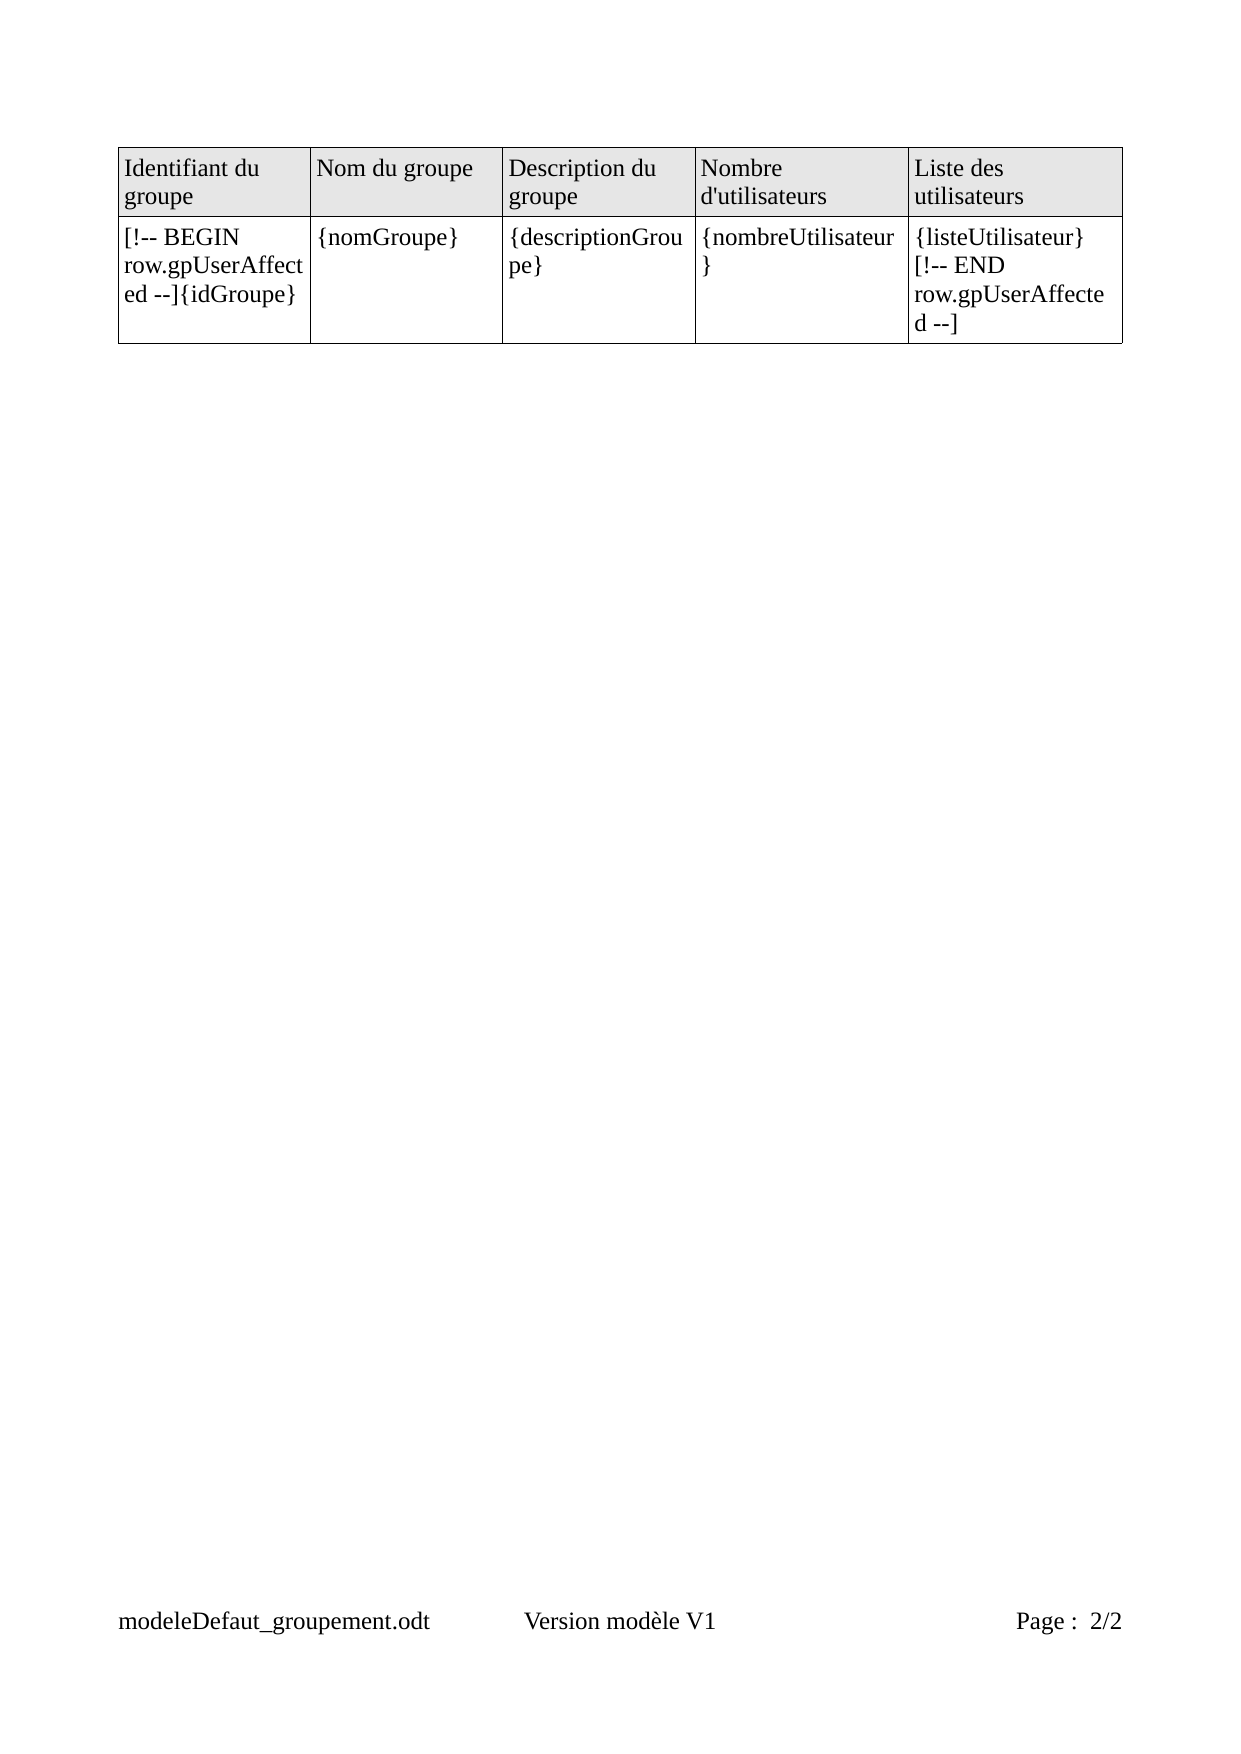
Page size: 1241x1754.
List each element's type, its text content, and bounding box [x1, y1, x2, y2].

table_cell {nomGroupe} [311, 217, 502, 342]
table_cell {listeUtilisateur}[!-- END row.gpUserAffected --] [909, 217, 1122, 342]
table_header Description du groupe [503, 148, 695, 216]
table_header Nombre d'utilisateurs [696, 148, 908, 216]
table_cell {nombreUtilisateur} [696, 217, 908, 342]
table_header Liste des utilisateurs [909, 148, 1122, 216]
table_header Identifiant du groupe [119, 148, 310, 216]
table_cell {descriptionGroupe} [503, 217, 695, 342]
table_cell [!-- BEGIN row.gpUserAffected --]{idGroupe} [119, 217, 310, 342]
table_header Nom du groupe [311, 148, 502, 216]
